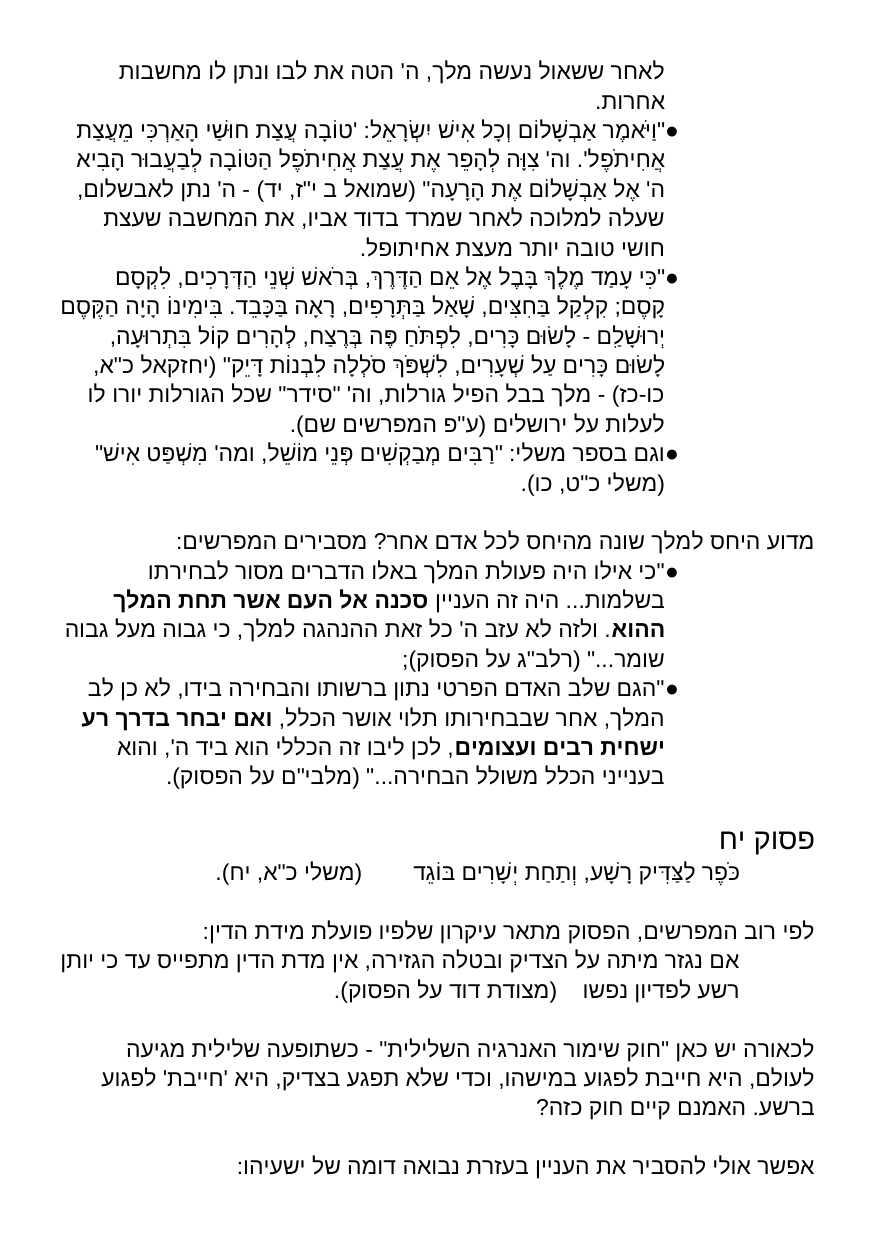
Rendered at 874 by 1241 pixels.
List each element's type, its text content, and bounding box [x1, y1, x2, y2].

list "הגם שלב האדם הפרטי נתון ברשותו והבחירה בידו, לא כן לב המלך, אחר שבבחירותו תלוי אושר הכלל, ואם יבחר בדרך רע ישחית רבים ועצומים, לכן ליבו זה הכללי הוא ביד ה', והוא בענייני הכלל משולל הבחירה..." (מלבי"ם על הפסוק). [59, 676, 702, 789]
list - לאחר ששאול נעשה מלך, ה' הטה את לבו ונתן לו מחשבות אחרות. [59, 59, 702, 114]
text לפי רוב המפרשים, הפסוק מתאר עיקרון שלפיו פועלת מידת הדין: [59, 919, 815, 944]
text אם נגזר מיתה על הצדיק ובטלה הגזירה, אין מדת הדין מתפייס עד כי יותן רשע לפדיון נפשו (מצודת דוד על הפסוק). [59, 948, 740, 1003]
list "כִּי עָמַד מֶלֶךְ בָּבֶל אֶל אֵם הַדֶּרֶךְ, בְּרֹאשׁ שְׁנֵי הַדְּרָכִים, לִקְסָם קָסֶם; קִלְקַל בַּחִצִּים, שָׁאַל בַּתְּרָפִים, רָאָה בַּכָּבֵד. בִּימִינוֹ הָיָה הַקֶּסֶם יְרוּשָׁלִַם - לָשׂוּם כָּרִים, לִפְתֹּחַ פֶּה בְּרֶצַח, לְהָרִים קוֹל בִּתְרוּעָה, לָשׂוּם כָּרִים עַל שְׁעָרִים, לִשְׁפֹּךְ סֹלְלָה לִבְנוֹת דָּיֵק" (יחזקאל כ"א, כו-כז) - מלך בבל הפיל גורלות, וה' "סידר" שכל הגורלות יורו לו לעלות על ירושלים (ע"פ המפרשים שם). [59, 264, 702, 437]
text מדוע היחס למלך שונה מהיחס לכל אדם אחר? מסבירים המפרשים: [59, 529, 815, 554]
text פסוק יח [59, 823, 815, 855]
text לכאורה יש כאן "חוק שימור האנרגיה השלילית" - כשתופעה שלילית מגיעה לעולם, היא חייבת לפגוע במישהו, וכדי שלא תפגע בצדיק, היא 'חייבת' לפגוע ברשע. האמנם קיים חוק כזה? [59, 1036, 815, 1121]
list "וַיֹּאמֶר אַבְשָׁלוֹם וְכָל אִישׁ יִשְׂרָאֵל: 'טוֹבָה עֲצַת חוּשַׁי הָאַרְכִּי מֵעֲצַת אֲחִיתֹפֶל'. וה' צִוָּה לְהָפֵר אֶת עֲצַת אֲחִיתֹפֶל הַטּוֹבָה לְבַעֲבוּר הָבִיא ה' אֶל אַבְשָׁלוֹם אֶת הָרָעָה" (שמואל ב י"ז, יד) - ה' נתן לאבשלום, שעלה למלוכה לאחר שמרד בדוד אביו, את המחשבה שעצת חושי טובה יותר מעצת אחיתופל. [59, 118, 702, 261]
list "כי אילו היה פעולת המלך באלו הדברים מסור לבחירתו בשלמות... היה זה העניין סכנה אל העם אשר תחת המלך ההוא. ולזה לא עזב ה' כל זאת ההנהגה למלך, כי גבוה מעל גבוה שומר..." (רלב"ג על הפסוק); [59, 558, 702, 672]
text אפשר אולי להסביר את העניין בעזרת נבואה דומה של ישעיהו: [59, 1154, 815, 1179]
list וגם בספר משלי: "רַבִּים מְבַקְשִׁים פְּנֵי מוֹשֵׁל, ומה' מִשְׁפַּט אִישׁ" (משלי כ"ט, כו). [59, 441, 702, 496]
text כֹּפֶר לַצַּדִּיק רָשָׁע, וְתַחַת יְשָׁרִים בּוֹגֵד (משלי כ"א, יח). [59, 860, 740, 886]
